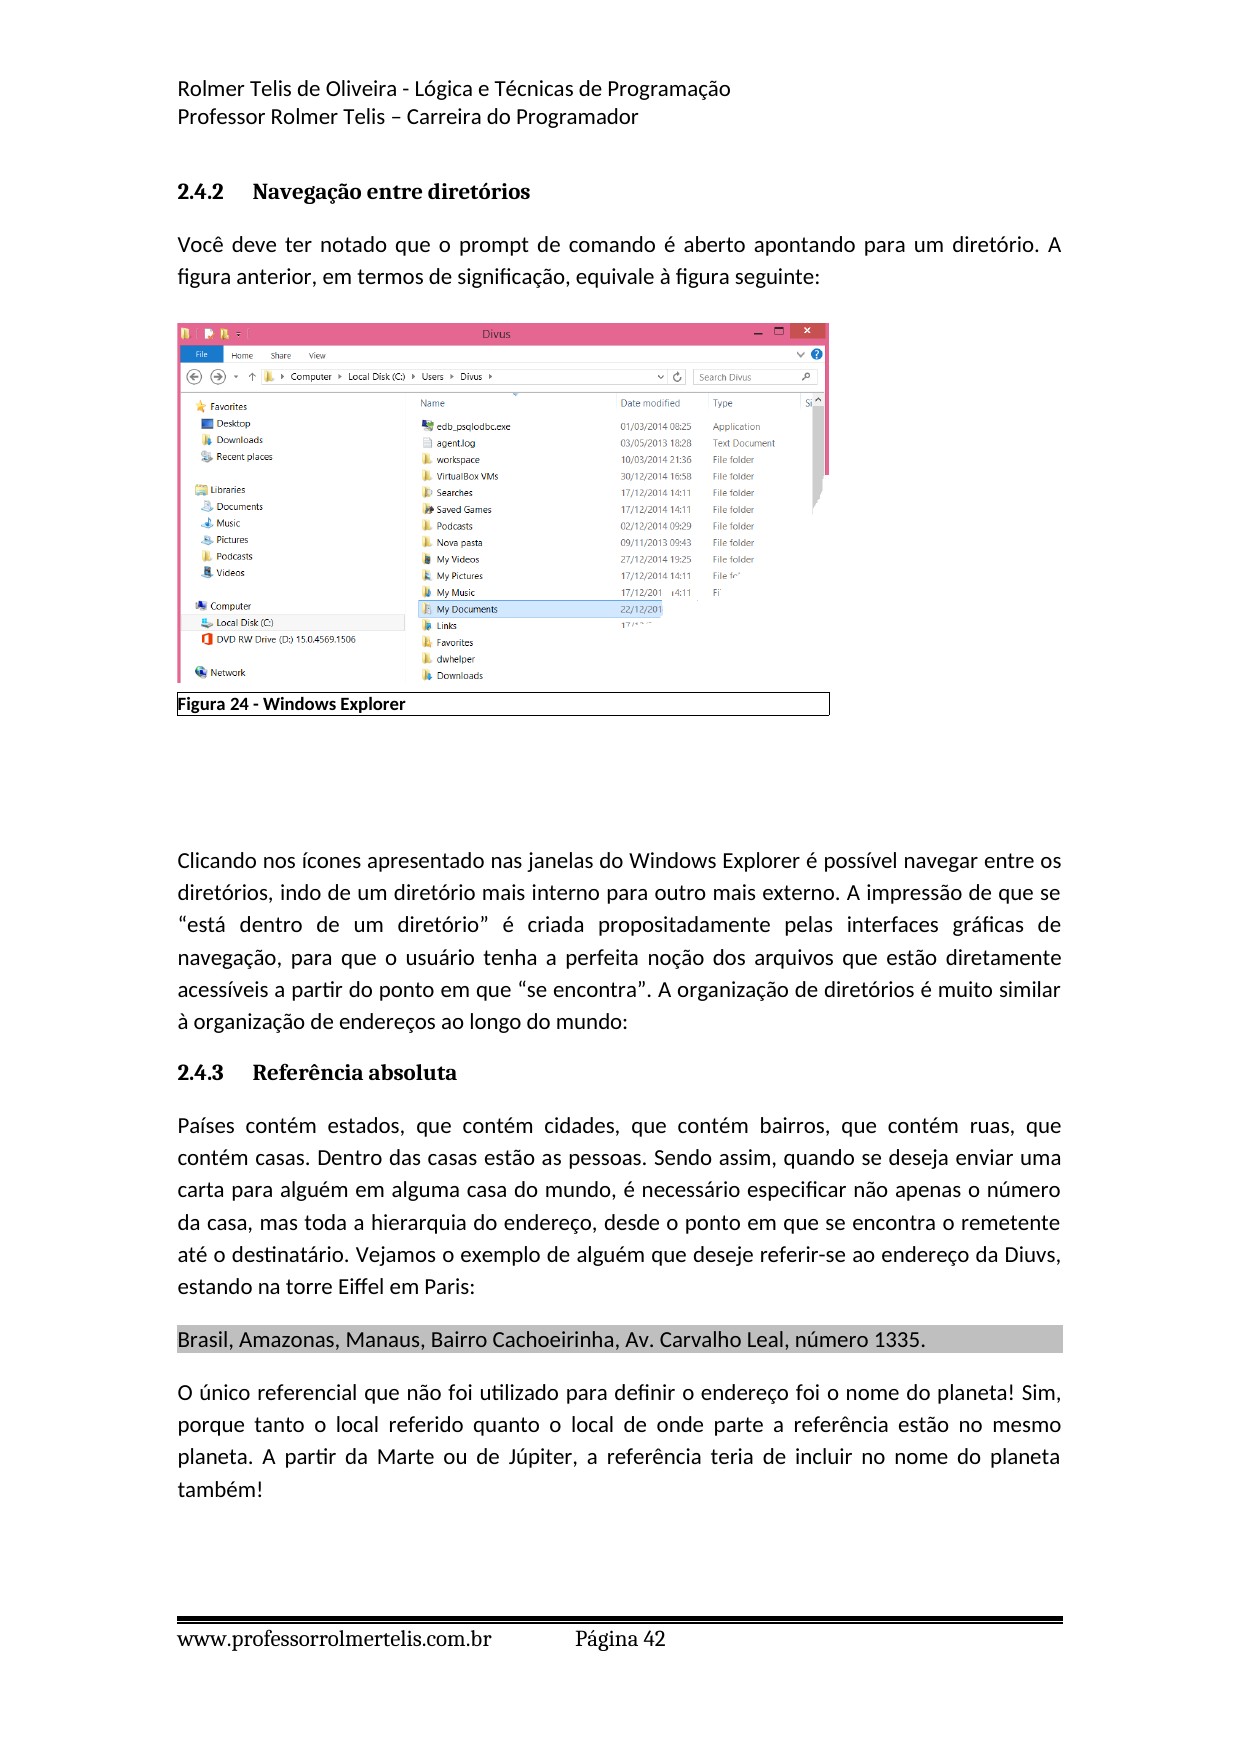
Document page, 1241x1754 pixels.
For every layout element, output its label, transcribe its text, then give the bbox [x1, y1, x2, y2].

subtitle Referência absoluta [177, 1060, 1063, 1086]
picture [177, 323, 829, 683]
text Figura 24 - Windows Explorer [178, 693, 829, 715]
text Países contém estados, que contém cidades, que contém bairros, que contém ruas, que contém casas. Dentro das casas estão as pessoas. Sendo assim, quando se deseja enviar uma carta para alguém em alguma casa do mundo, é necessário especificar não apenas o número da casa, mas toda a hierarquia do endereço, desde o ponto em que se encontra o remetente até o destinatário. Vejamos o exemplo de alguém que deseje referir-se ao endereço da Diuvs, estando na torre Eiffel em Paris: [177, 1111, 1063, 1300]
text Clicando nos ícones apresentado nas janelas do Windows Explorer é possível navegar entre os diretórios, indo de um diretório mais interno para outro mais externo. A impressão de que se “está dentro de um diretório” é criada propositadamente pelas interfaces gráficas de navegação, para que o usuário tenha a perfeita noção dos arquivos que estão diretamente acessíveis a partir do ponto em que “se encontra”. A organização de diretórios é muito similar à organização de endereços ao longo do mundo: [177, 846, 1063, 1035]
text Brasil, Amazonas, Manaus, Bairro Cachoeirinha, Av. Carvalho Leal, número 1335. [177, 1325, 1063, 1353]
text O único referencial que não foi utilizado para definir o endereço foi o nome do planeta! Sim, porque tanto o local referido quanto o local de onde parte a referência estão no mesmo planeta. A partir da Marte ou de Júpiter, a referência teria de incluir no nome do planeta também! [177, 1378, 1063, 1503]
subtitle Navegação entre diretórios [177, 179, 1063, 205]
text Você deve ter notado que o prompt de comando é aberto apontando para um diretório. A figura anterior, em termos de significação, equivale à figura seguinte: [177, 230, 1063, 290]
